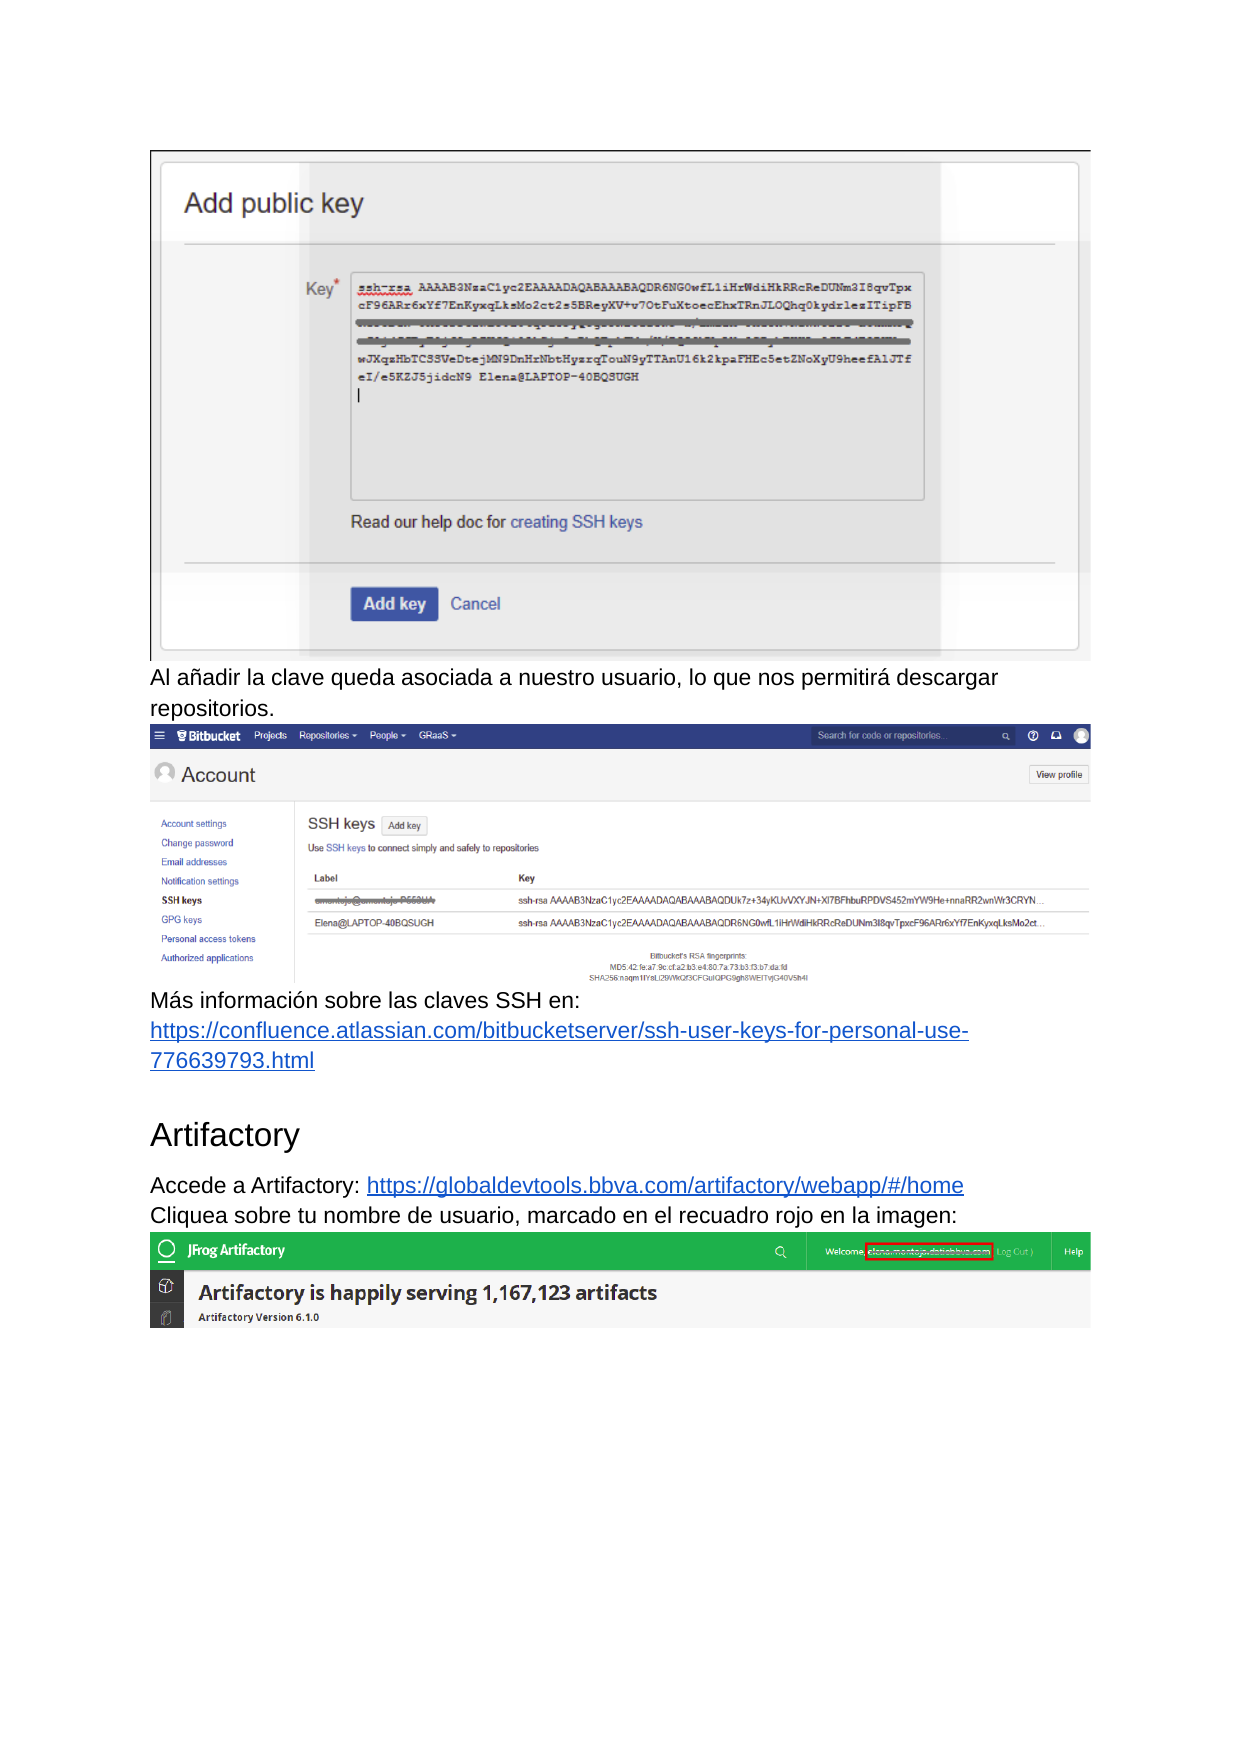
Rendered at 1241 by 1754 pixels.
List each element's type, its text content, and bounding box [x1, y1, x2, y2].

text Al añadir la clave queda asociada a nuestro usuario, lo que nos permitirá descargar repositorios. [150, 664, 1090, 721]
text Accede a Artifactory: https://globaldevtools.bbva.com/artifactory/webapp/#/home [150, 1172, 1090, 1198]
picture [150, 724, 1091, 983]
picture [150, 150, 1091, 661]
text Cliquea sobre tu nombre de usuario, marcado en el recuadro rojo en la imagen: [150, 1202, 1090, 1228]
subtitle Artifactory [150, 1115, 1090, 1153]
picture [150, 1232, 1091, 1328]
text Más información sobre las claves SSH en: https://confluence.atlassian.com/bitbucketserver/ssh-user-keys-for-personal-use-776639793.html [150, 987, 1090, 1074]
